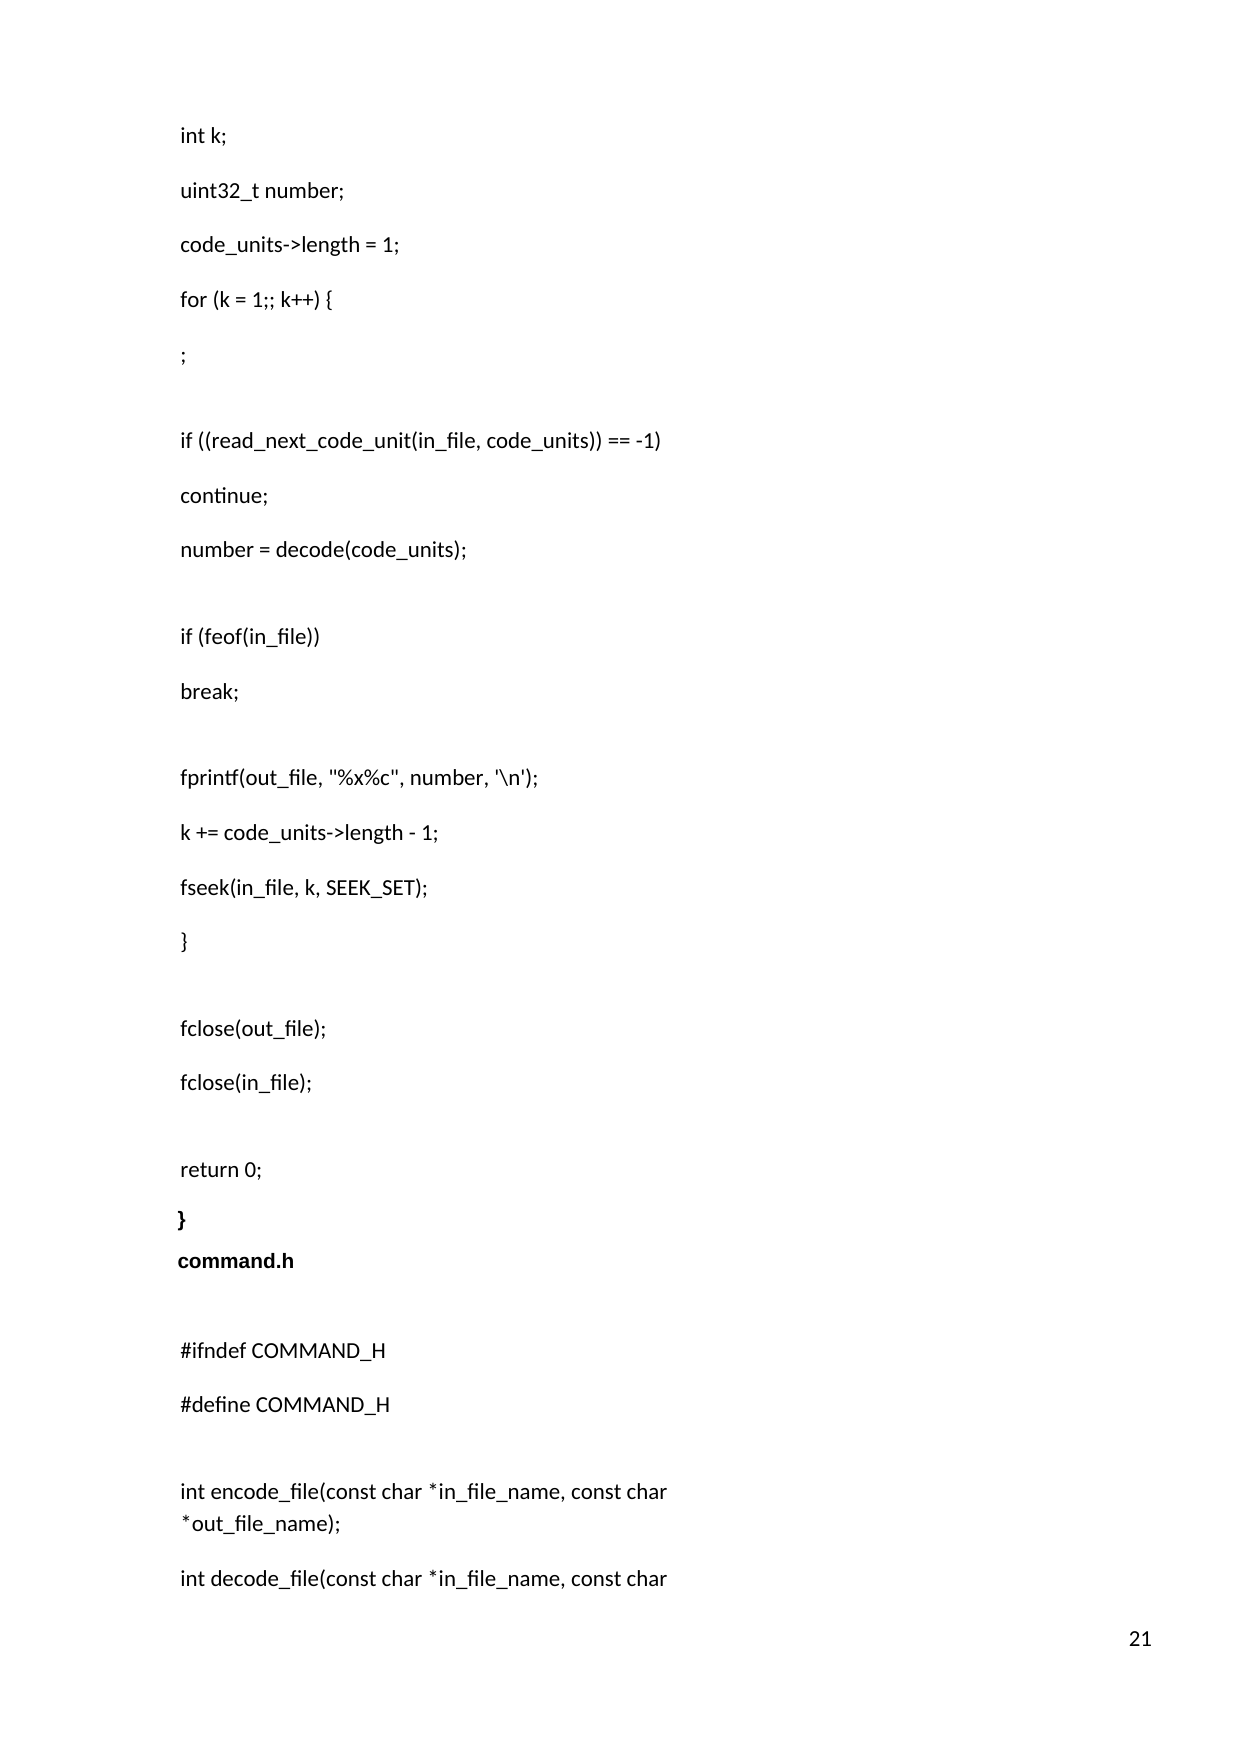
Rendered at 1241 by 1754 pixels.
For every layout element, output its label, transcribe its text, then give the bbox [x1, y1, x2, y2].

text command.h [177, 1249, 1152, 1273]
table_cell fprintf(out_file, "%x%c", number, '\n'); [177, 760, 910, 815]
table_cell int k; [177, 118, 910, 173]
table_cell } [177, 924, 910, 979]
table_cell int encode_file(const char *in_file_name, const char *out_file_name); [177, 1474, 833, 1561]
table_header #ifndef COMMAND_H [177, 1333, 833, 1388]
table_cell if (feof(in_file)) [177, 619, 910, 674]
table_cell [177, 392, 910, 423]
table_cell fclose(in_file); [177, 1066, 910, 1120]
table_cell ; [177, 337, 910, 392]
table_cell break; [177, 674, 910, 728]
table_cell #define COMMAND_H [177, 1388, 833, 1442]
table_cell code_units->length = 1; [177, 228, 910, 282]
table_cell [177, 979, 910, 1011]
text } [177, 1207, 1152, 1231]
table_cell k += code_units->length - 1; [177, 815, 910, 870]
table_cell continue; [177, 478, 910, 533]
table_cell [177, 588, 910, 619]
table_cell [177, 729, 910, 760]
table_cell return 0; [177, 1152, 910, 1207]
table_cell int decode_file(const char *in_file_name, const char [177, 1561, 833, 1595]
table_cell uint32_t number; [177, 173, 910, 227]
table_cell for (k = 1;; k++) { [177, 282, 910, 337]
table_cell [177, 1442, 833, 1474]
table_cell fclose(out_file); [177, 1011, 910, 1066]
table_cell if ((read_next_code_unit(in_file, code_units)) == -1) [177, 423, 910, 478]
table_cell number = decode(code_units); [177, 533, 910, 587]
table_cell fseek(in_file, k, SEEK_SET); [177, 870, 910, 924]
table_cell [177, 1120, 910, 1152]
